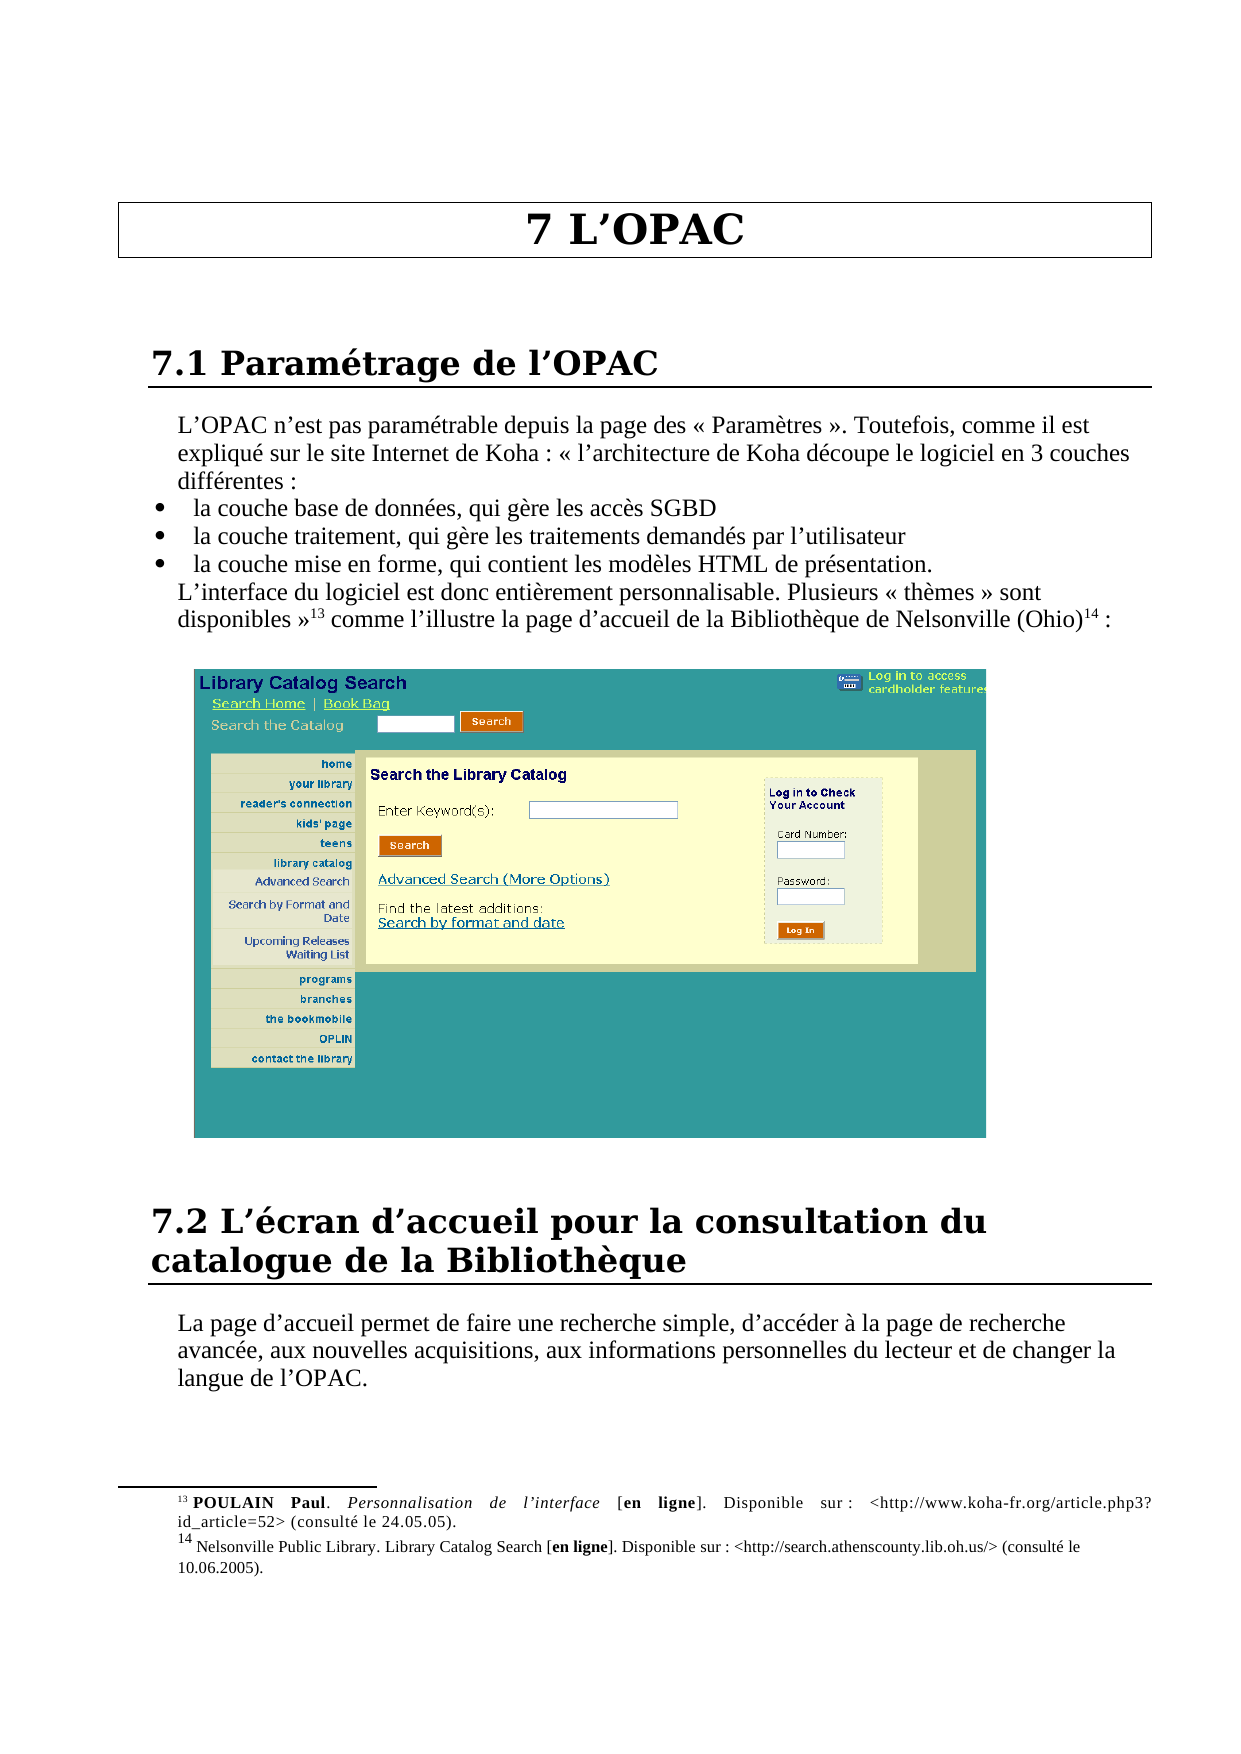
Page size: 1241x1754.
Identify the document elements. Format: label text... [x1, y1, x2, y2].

subtitle Paramétrage de l’OPAC [148, 341, 1152, 386]
list la couche base de données, qui gère les accès SGBD [156, 494, 1152, 522]
text POULAIN Paul. Personnalisation de l’interface [en ligne]. Disponible sur : <http://www.koha-fr.org/article.php3?id_article=52> (consulté le 24.05.05). [177, 1493, 1152, 1531]
text Nelsonville Public Library. Library Catalog Search [en ligne]. Disponible sur : <http://search.athenscounty.lib.oh.us/> (consulté le 10.06.2005). [177, 1531, 1152, 1577]
subtitle L’écran d’accueil pour la consultation du catalogue de la Bibliothèque [148, 1199, 1152, 1283]
subtitle L’OPAC [119, 203, 1151, 257]
picture [193, 669, 987, 1138]
text L’interface du logiciel est donc entièrement personnalisable. Plusieurs « thèmes » sont disponibles » comme l’illustre la page d’accueil de la Bibliothèque de Nelsonville (Ohio) : [177, 578, 1152, 633]
list la couche traitement, qui gère les traitements demandés par l’utilisateur [156, 522, 1152, 550]
list la couche mise en forme, qui contient les modèles HTML de présentation. [156, 550, 1152, 578]
text L’OPAC n’est pas paramétrable depuis la page des « Paramètres ». Toutefois, comme il est expliqué sur le site Internet de Koha : « l’architecture de Koha découpe le logiciel en 3 couches différentes : [177, 411, 1152, 494]
text La page d’accueil permet de faire une recherche simple, d’accéder à la page de recherche avancée, aux nouvelles acquisitions, aux informations personnelles du lecteur et de changer la langue de l’OPAC. [177, 1309, 1152, 1392]
